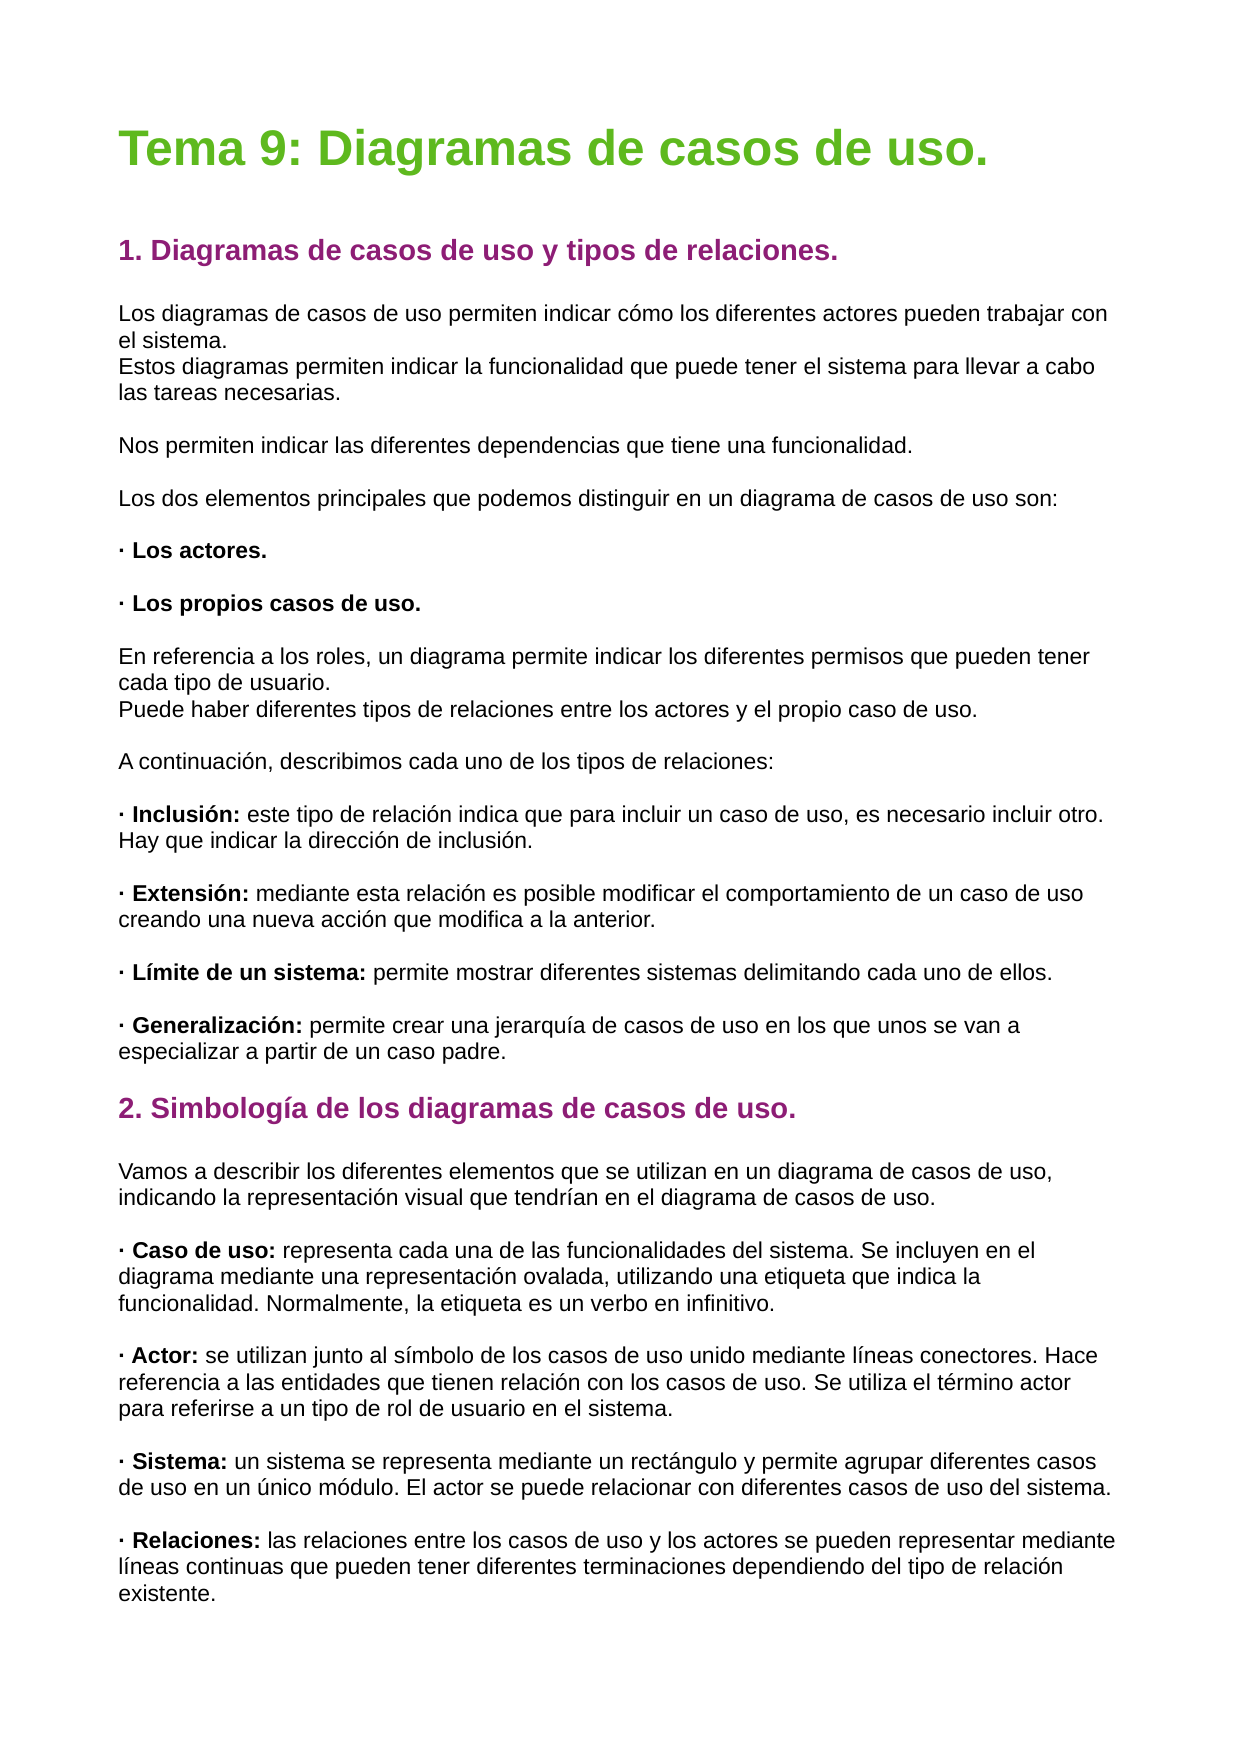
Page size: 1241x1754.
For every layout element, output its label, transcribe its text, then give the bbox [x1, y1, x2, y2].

text Los diagramas de casos de uso permiten indicar cómo los diferentes actores pueden trabajar con el sistema. [118, 300, 1122, 353]
text · Sistema: un sistema se representa mediante un rectángulo y permite agrupar diferentes casos de uso en un único módulo. El actor se puede relacionar con diferentes casos de uso del sistema. [118, 1448, 1122, 1501]
text · Los actores. [118, 537, 1122, 564]
text En referencia a los roles, un diagrama permite indicar los diferentes permisos que pueden tener cada tipo de usuario. [118, 643, 1122, 696]
text Nos permiten indicar las diferentes dependencias que tiene una funcionalidad. [118, 432, 1122, 458]
text · Relaciones: las relaciones entre los casos de uso y los actores se pueden representar mediante líneas continuas que pueden tener diferentes terminaciones dependiendo del tipo de relación existente. [118, 1527, 1122, 1606]
text · Generalización: permite crear una jerarquía de casos de uso en los que unos se van a especializar a partir de un caso padre. [118, 1012, 1122, 1064]
text Estos diagramas permiten indicar la funcionalidad que puede tener el sistema para llevar a cabo las tareas necesarias. [118, 353, 1122, 406]
text Tema 9: Diagramas de casos de uso. [118, 118, 1122, 176]
text 2. Simbología de los diagramas de casos de uso. [118, 1091, 1122, 1124]
text · Actor: se utilizan junto al símbolo de los casos de uso unido mediante líneas conectores. Hace referencia a las entidades que tienen relación con los casos de uso. Se utiliza el término actor para referirse a un tipo de rol de usuario en el sistema. [118, 1342, 1122, 1421]
text · Extensión: mediante esta relación es posible modificar el comportamiento de un caso de uso creando una nueva acción que modifica a la anterior. [118, 880, 1122, 933]
text Vamos a describir los diferentes elementos que se utilizan en un diagrama de casos de uso, indicando la representación visual que tendrían en el diagrama de casos de uso. [118, 1158, 1122, 1211]
text · Inclusión: este tipo de relación indica que para incluir un caso de uso, es necesario incluir otro. Hay que indicar la dirección de inclusión. [118, 801, 1122, 854]
text · Caso de uso: representa cada una de las funcionalidades del sistema. Se incluyen en el diagrama mediante una representación ovalada, utilizando una etiqueta que indica la funcionalidad. Normalmente, la etiqueta es un verbo en infinitivo. [118, 1237, 1122, 1316]
text · Límite de un sistema: permite mostrar diferentes sistemas delimitando cada uno de ellos. [118, 959, 1122, 985]
text A continuación, describimos cada uno de los tipos de relaciones: [118, 748, 1122, 774]
text · Los propios casos de uso. [118, 590, 1122, 616]
text 1. Diagramas de casos de uso y tipos de relaciones. [118, 233, 1122, 267]
text Puede haber diferentes tipos de relaciones entre los actores y el propio caso de uso. [118, 696, 1122, 722]
text Los dos elementos principales que podemos distinguir en un diagrama de casos de uso son: [118, 485, 1122, 511]
